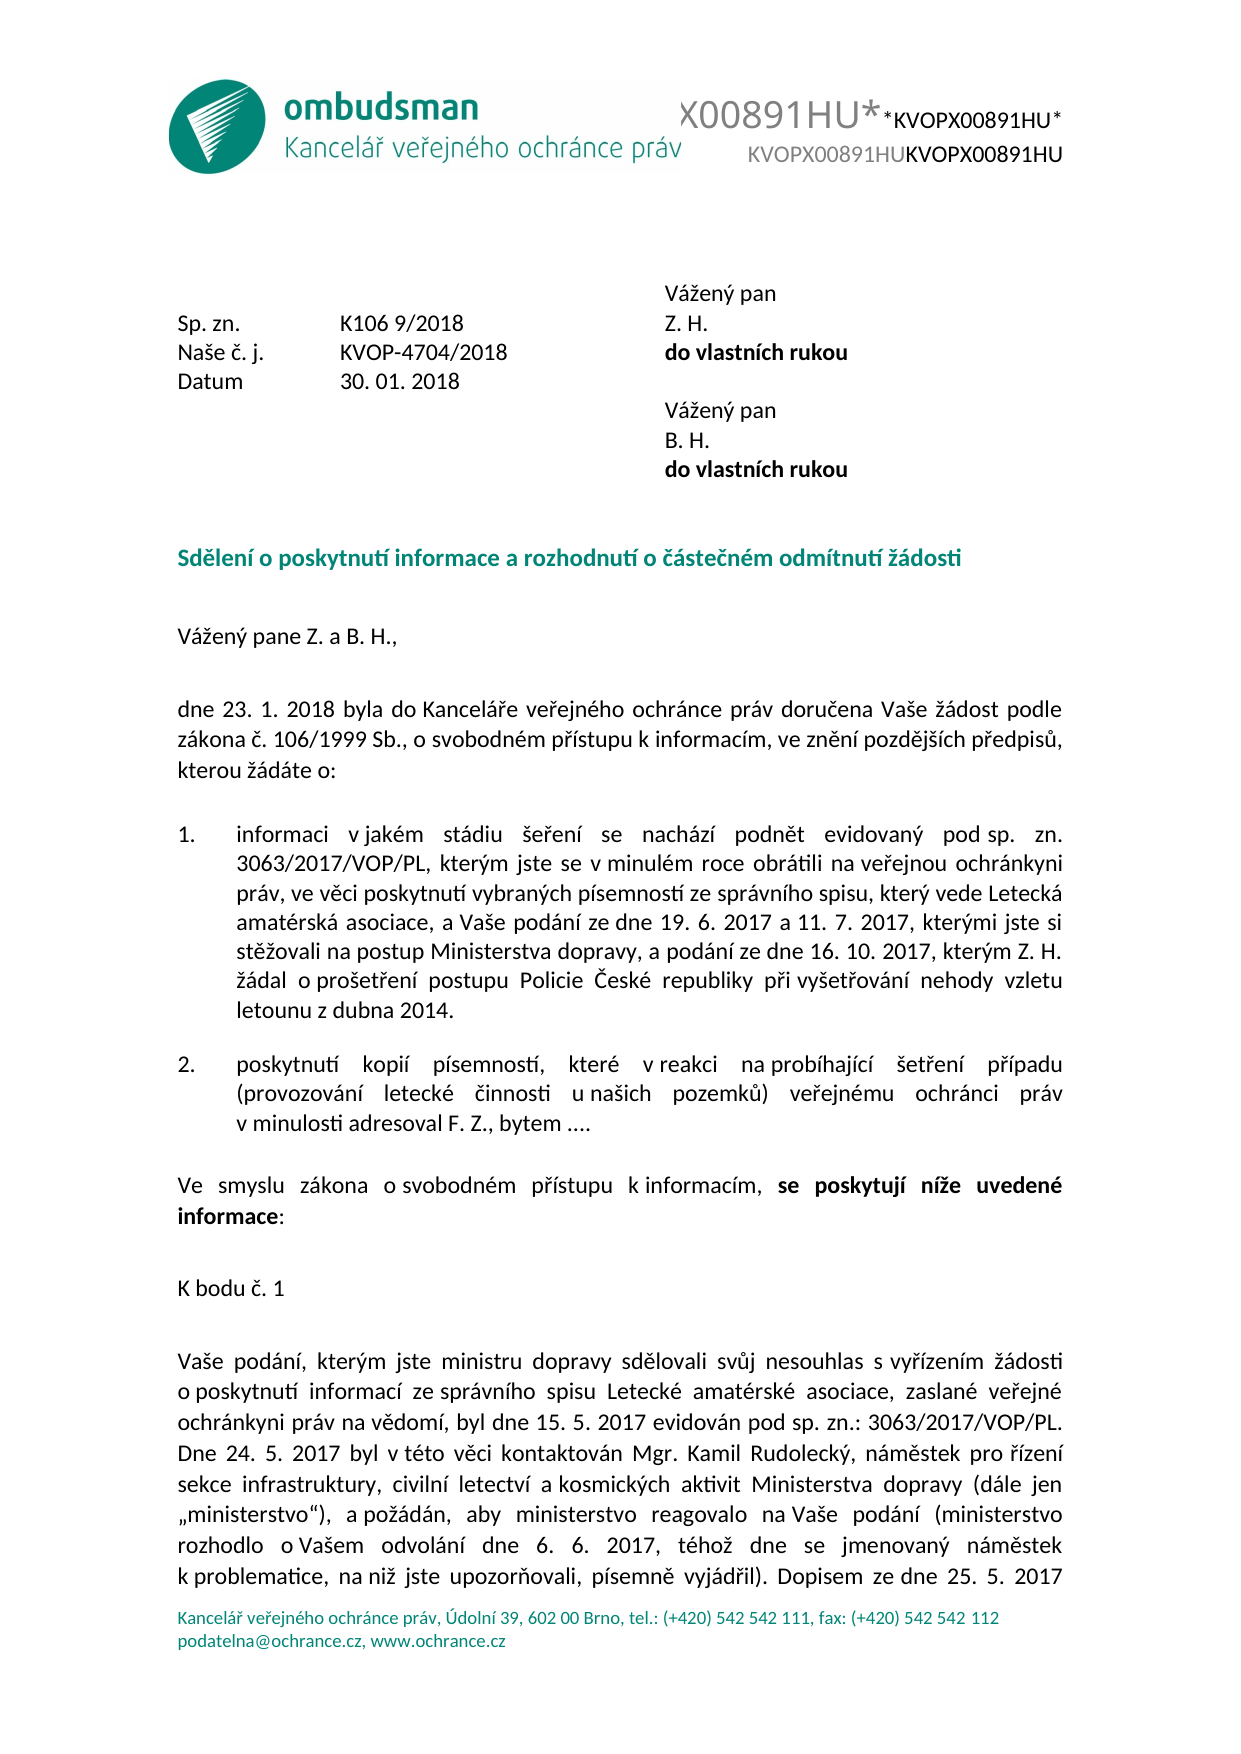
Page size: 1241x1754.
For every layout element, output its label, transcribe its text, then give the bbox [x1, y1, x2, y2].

table_header K106 9/2018 KVOP-4704/2018 30. 01. 2018 [340, 220, 664, 542]
list informaci v jakém stádiu šeření se nachází podnět evidovaný pod sp. zn. 3063/2017/VOP/PL, kterým jste se v minulém roce obrátili na veřejnou ochránkyni práv, ve věci poskytnutí vybraných písemností ze správního spisu, který vede Letecká amatérská asociace, a Vaše podání ze dne 19. 6. 2017 a 11. 7. 2017, kterými jste si stěžovali na postup Ministerstva dopravy, a podání ze dne 16. 10. 2017, kterým Z. H. žádal o prošetření postupu Policie České republiky při vyšetřování nehody vzletu letounu z dubna 2014. [177, 819, 1063, 1024]
table_header Vážený pan Z. H. do vlastních rukou Vážený pan B. H. do vlastních rukou [665, 220, 1085, 542]
list poskytnutí kopií písemností, které v reakci na probíhající šetření případu (provozování letecké činnosti u našich pozemků) veřejnému ochránci práv v minulosti adresoval F. Z., bytem .... [177, 1049, 1063, 1137]
text Ve smyslu zákona o svobodném přístupu k informacím, se poskytují níže uvedené informace: [177, 1170, 1063, 1230]
text K bodu č. 1 [177, 1273, 1063, 1303]
text dne 23. 1. 2018 byla do Kanceláře veřejného ochránce práv doručena Vaše žádost podle zákona č. 106/1999 Sb., o svobodném přístupu k informacím, ve znění pozdějších předpisů, kterou žádáte o: [177, 694, 1063, 784]
subtitle Sdělení o poskytnutí informace a rozhodnutí o částečném odmítnutí žádosti [177, 542, 1063, 572]
text Vážený pane Z. a B. H., [177, 621, 1063, 651]
table_header Sp. zn. Naše č. j. Datum [177, 220, 340, 542]
text Vaše podání, kterým jste ministru dopravy sdělovali svůj nesouhlas s vyřízením žádosti o poskytnutí informací ze správního spisu Letecké amatérské asociace, zaslané veřejné ochránkyni práv na vědomí, byl dne 15. 5. 2017 evidován pod sp. zn.: 3063/2017/VOP/PL. Dne 24. 5. 2017 byl v této věci kontaktován Mgr. Kamil Rudolecký, náměstek pro řízení sekce infrastruktury, civilní letectví a kosmických aktivit Ministerstva dopravy (dále jen „ministerstvo“), a požádán, aby ministerstvo reagovalo na Vaše podání (ministerstvo rozhodlo o Vašem odvolání dne 6. 6. 2017, téhož dne se jmenovaný náměstek k problematice, na niž jste upozorňovali, písemně vyjádřil). Dopisem ze dne 25. 5. 2017 [177, 1346, 1063, 1590]
